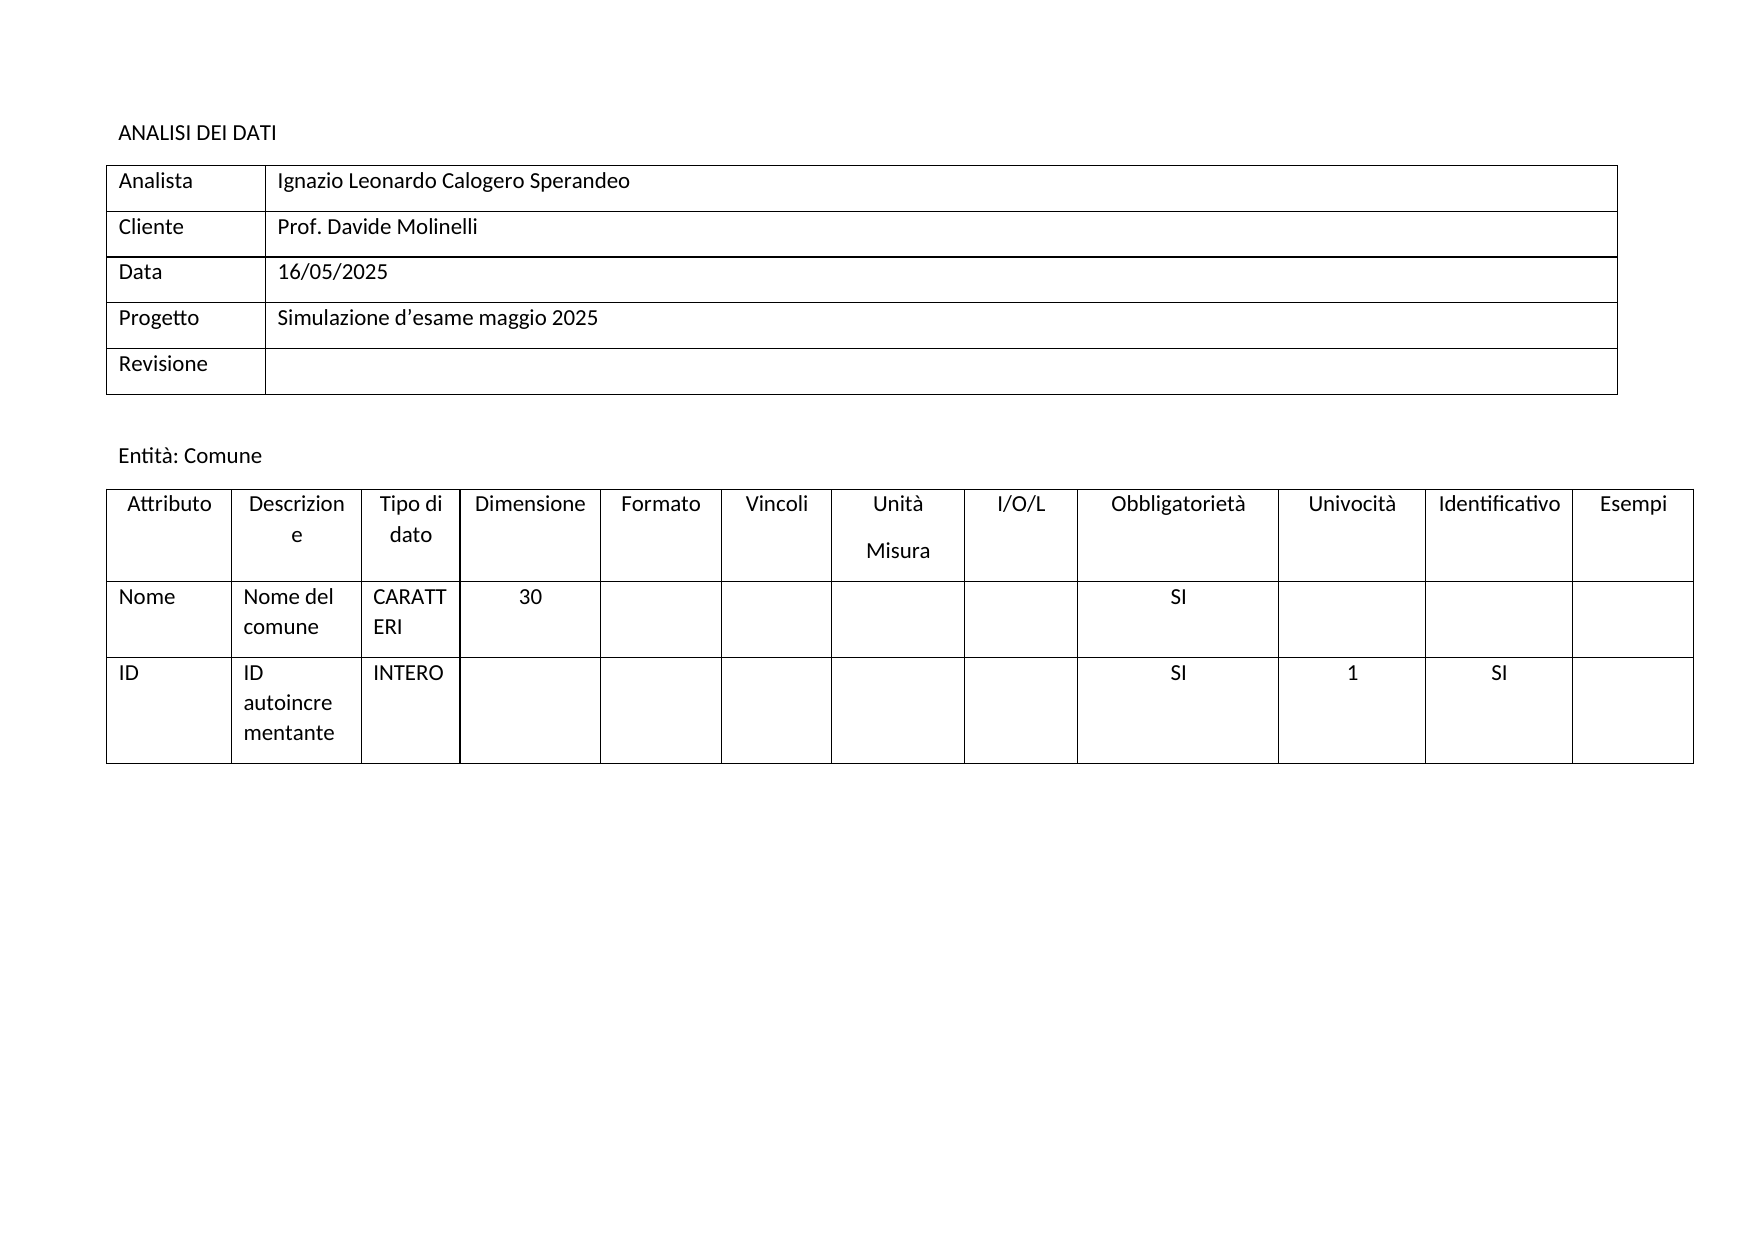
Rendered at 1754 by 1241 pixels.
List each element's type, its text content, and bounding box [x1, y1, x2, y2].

table_cell [965, 582, 1077, 657]
table_cell Simulazione d’esame maggio 2025 [266, 303, 1617, 348]
table_cell SI [1426, 658, 1572, 763]
table_cell Data [107, 258, 265, 302]
table_cell Nome del comune [232, 582, 361, 657]
text ANALISI DEI DATI [118, 118, 1606, 146]
table_header Unità Misura [832, 490, 964, 581]
table_header Dimensione [461, 490, 600, 581]
table_cell INTERO [362, 658, 459, 763]
table_cell Progetto [107, 303, 265, 348]
table_cell ID autoincrementante [232, 658, 361, 763]
table_header Attributo [107, 490, 231, 581]
table_header Descrizione [232, 490, 361, 581]
table_header Obbligatorietà [1078, 490, 1278, 581]
table_cell [1279, 582, 1425, 657]
table_cell SI [1078, 582, 1278, 657]
table_header Vincoli [722, 490, 831, 581]
table_cell 1 [1279, 658, 1425, 763]
table_cell [722, 582, 831, 657]
table_cell Prof. Davide Molinelli [266, 212, 1617, 256]
table_cell [601, 582, 721, 657]
table_header Ignazio Leonardo Calogero Sperandeo [266, 166, 1617, 211]
table_header I/O/L [965, 490, 1077, 581]
table_cell [1573, 658, 1693, 763]
table_header Formato [601, 490, 721, 581]
table_header Analista [107, 166, 265, 211]
text Entità: Comune [118, 442, 1606, 469]
table_cell 30 [461, 582, 600, 657]
table_cell Cliente [107, 212, 265, 256]
table_cell [266, 349, 1617, 394]
table_cell 16/05/2025 [266, 258, 1617, 302]
table_cell Nome [107, 582, 231, 657]
table_cell [832, 658, 964, 763]
table_cell CARATTERI [362, 582, 459, 657]
table_header Esempi [1573, 490, 1693, 581]
table_cell [1573, 582, 1693, 657]
table_cell ID [107, 658, 231, 763]
table_cell Revisione [107, 349, 265, 394]
table_cell [832, 582, 964, 657]
table_header Univocità [1279, 490, 1425, 581]
table_cell SI [1078, 658, 1278, 763]
table_cell [601, 658, 721, 763]
table_cell [1426, 582, 1572, 657]
table_cell [461, 658, 600, 763]
table_cell [722, 658, 831, 763]
table_header Identificativo [1426, 490, 1572, 581]
table_header Tipo di dato [362, 490, 459, 581]
table_cell [965, 658, 1077, 763]
